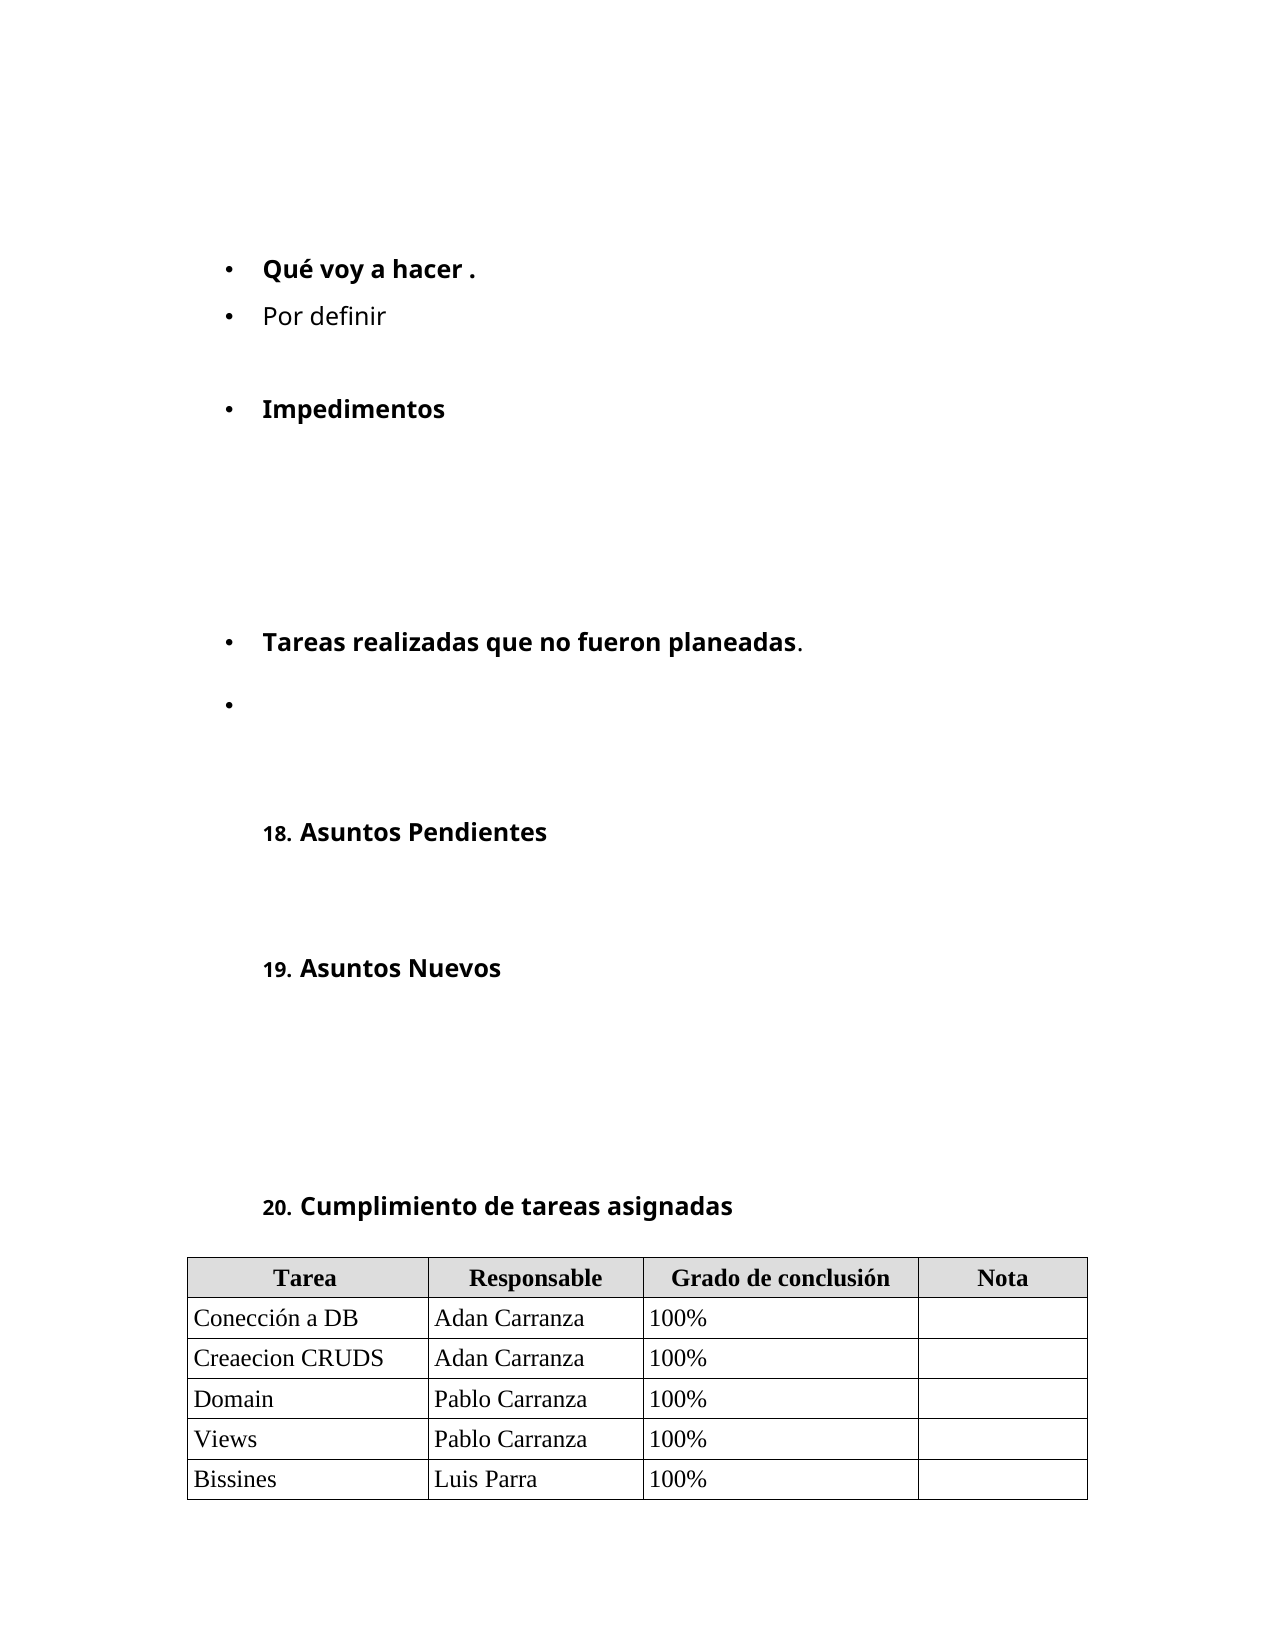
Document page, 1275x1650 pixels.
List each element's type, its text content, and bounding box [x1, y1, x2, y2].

table_cell Adan Carranza [429, 1339, 643, 1378]
table_cell [919, 1298, 1087, 1338]
table_cell 100% [644, 1379, 918, 1418]
table_cell Pablo Carranza [429, 1419, 643, 1458]
table_cell Pablo Carranza [429, 1379, 643, 1418]
table_cell Creaecion CRUDS [188, 1339, 428, 1378]
table_cell [919, 1379, 1087, 1418]
table_cell Bissines [188, 1460, 428, 1499]
table_cell [919, 1339, 1087, 1378]
table_cell 100% [644, 1460, 918, 1499]
table_cell Conección a DB [188, 1298, 428, 1338]
table_header Grado de conclusión [644, 1258, 918, 1297]
table_cell Luis Parra [429, 1460, 643, 1499]
list Impedimentos [225, 392, 1087, 426]
table_cell Adan Carranza [429, 1298, 643, 1338]
table_cell Views [188, 1419, 428, 1458]
table_cell 100% [644, 1419, 918, 1458]
list Cumplimiento de tareas asignadas [262, 1189, 1087, 1223]
table_header Responsable [429, 1258, 643, 1297]
list Qué voy a hacer . [225, 252, 1087, 286]
table_cell [919, 1419, 1087, 1458]
table_header Nota [919, 1258, 1087, 1297]
list Por definir [225, 298, 1087, 333]
list Tareas realizadas que no fueron planeadas. [225, 624, 1087, 658]
table_cell 100% [644, 1298, 918, 1338]
table_header Tarea [188, 1258, 428, 1297]
list Asuntos Pendientes [262, 814, 1087, 848]
table_cell Domain [188, 1379, 428, 1418]
table_cell [919, 1460, 1087, 1499]
table_cell 100% [644, 1339, 918, 1378]
list Asuntos Nuevos [262, 950, 1087, 984]
